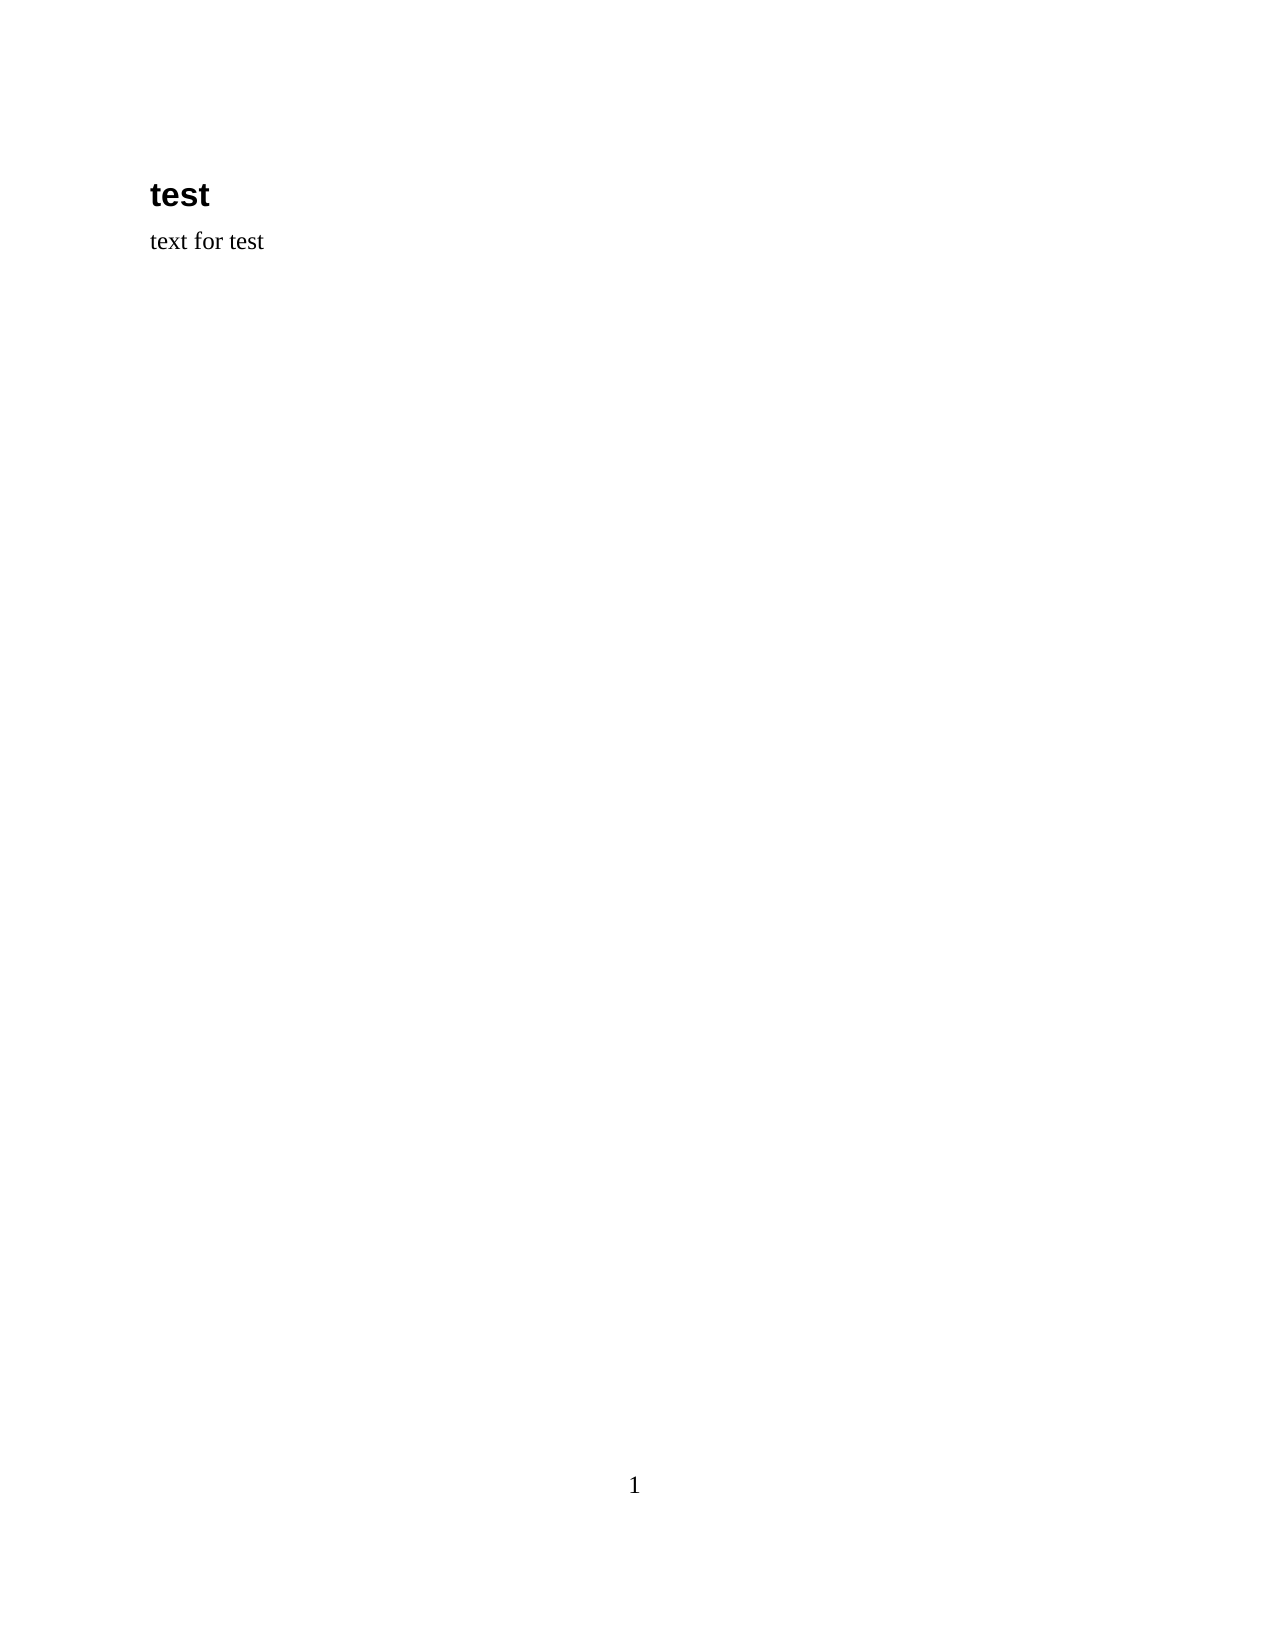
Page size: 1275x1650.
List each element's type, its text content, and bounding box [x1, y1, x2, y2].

text text for test [150, 226, 1125, 255]
subtitle test [150, 175, 1125, 214]
